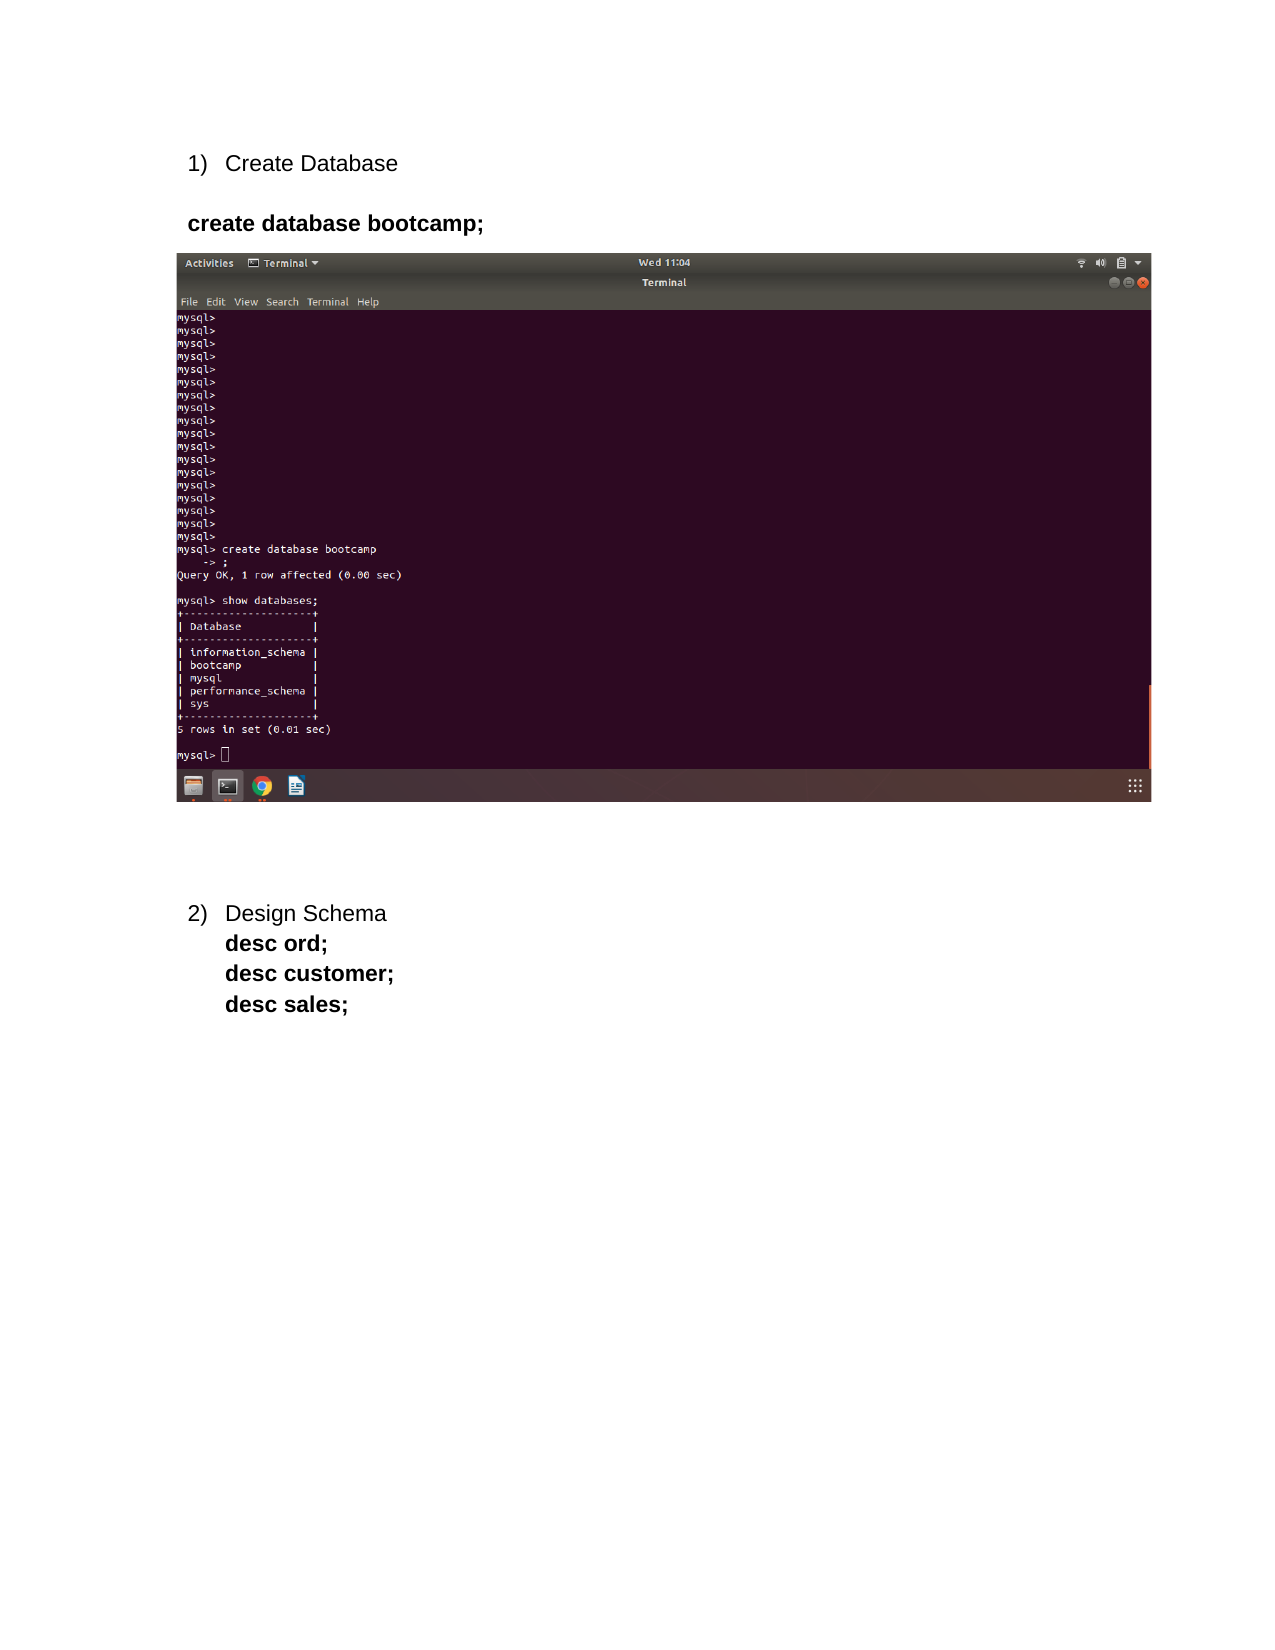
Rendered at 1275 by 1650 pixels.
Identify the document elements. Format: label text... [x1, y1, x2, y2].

picture [176, 253, 1152, 802]
text desc sales; [225, 991, 1125, 1017]
text create database bootcamp; [187, 210, 1125, 237]
text desc customer; [225, 960, 1125, 987]
list Create Database [187, 150, 1125, 176]
list Design Schema [187, 900, 1125, 926]
text desc ord; [225, 930, 1125, 956]
